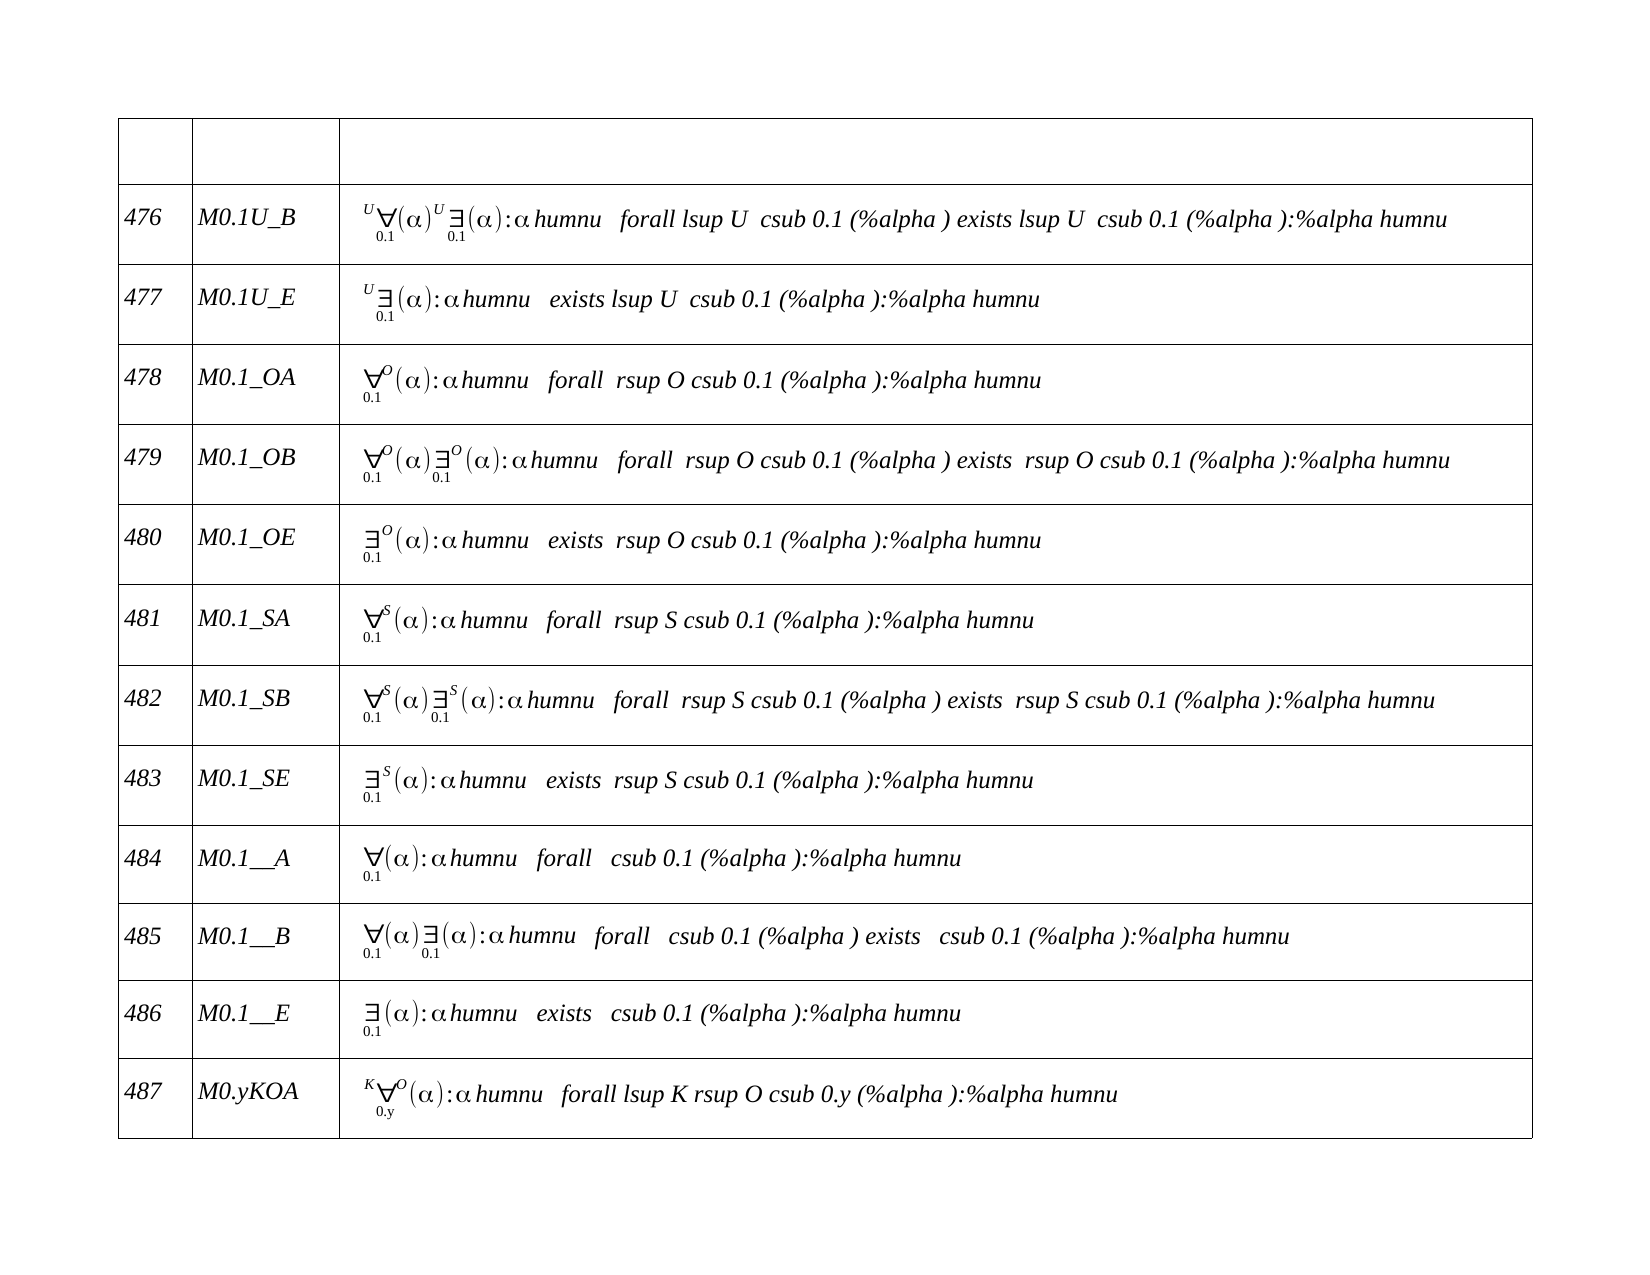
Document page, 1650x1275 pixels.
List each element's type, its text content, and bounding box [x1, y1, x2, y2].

table_cell 485 [119, 904, 192, 980]
table_cell exists rsup O csub 0.1 (%alpha ):%alpha humnu [340, 505, 1532, 584]
table_cell forall lsup K rsup O csub 0.y (%alpha ):%alpha humnu [340, 1059, 1532, 1138]
table_cell 480 [119, 505, 192, 584]
table_cell M0.yKOA [193, 1059, 339, 1138]
table_cell M0.1_SB [193, 666, 339, 745]
table_cell M0.1U_E [193, 265, 339, 344]
table_cell M0.1__E [193, 981, 339, 1058]
table_cell exists lsup U csub 0.1 (%alpha ):%alpha humnu [340, 265, 1532, 344]
table_cell [119, 119, 192, 183]
table_cell [340, 119, 1532, 183]
table_cell 476 [119, 185, 192, 264]
table_cell forall csub 0.1 (%alpha ) exists csub 0.1 (%alpha ):%alpha humnu [340, 904, 1532, 980]
table_cell [193, 119, 339, 183]
table_cell forall rsup S csub 0.1 (%alpha ):%alpha humnu [340, 585, 1532, 664]
table_cell forall lsup U csub 0.1 (%alpha ) exists lsup U csub 0.1 (%alpha ):%alpha humnu [340, 185, 1532, 264]
table_cell forall rsup O csub 0.1 (%alpha ) exists rsup O csub 0.1 (%alpha ):%alpha humnu [340, 425, 1532, 504]
table_cell 482 [119, 666, 192, 745]
table_cell 486 [119, 981, 192, 1058]
table_cell M0.1_OE [193, 505, 339, 584]
table_cell 487 [119, 1059, 192, 1138]
table_cell M0.1_OB [193, 425, 339, 504]
table_cell M0.1U_B [193, 185, 339, 264]
table_cell M0.1_OA [193, 345, 339, 424]
table_cell exists rsup S csub 0.1 (%alpha ):%alpha humnu [340, 746, 1532, 825]
table_cell M0.1__B [193, 904, 339, 980]
table_cell 483 [119, 746, 192, 825]
table_cell forall rsup S csub 0.1 (%alpha ) exists rsup S csub 0.1 (%alpha ):%alpha humnu [340, 666, 1532, 745]
table_cell exists csub 0.1 (%alpha ):%alpha humnu [340, 981, 1532, 1058]
table_cell forall rsup O csub 0.1 (%alpha ):%alpha humnu [340, 345, 1532, 424]
table_cell M0.1__A [193, 826, 339, 902]
table_cell 478 [119, 345, 192, 424]
table_cell 484 [119, 826, 192, 902]
table_cell M0.1_SE [193, 746, 339, 825]
table_cell M0.1_SA [193, 585, 339, 664]
table_cell 477 [119, 265, 192, 344]
table_cell forall csub 0.1 (%alpha ):%alpha humnu [340, 826, 1532, 902]
table_cell 481 [119, 585, 192, 664]
table_cell 479 [119, 425, 192, 504]
